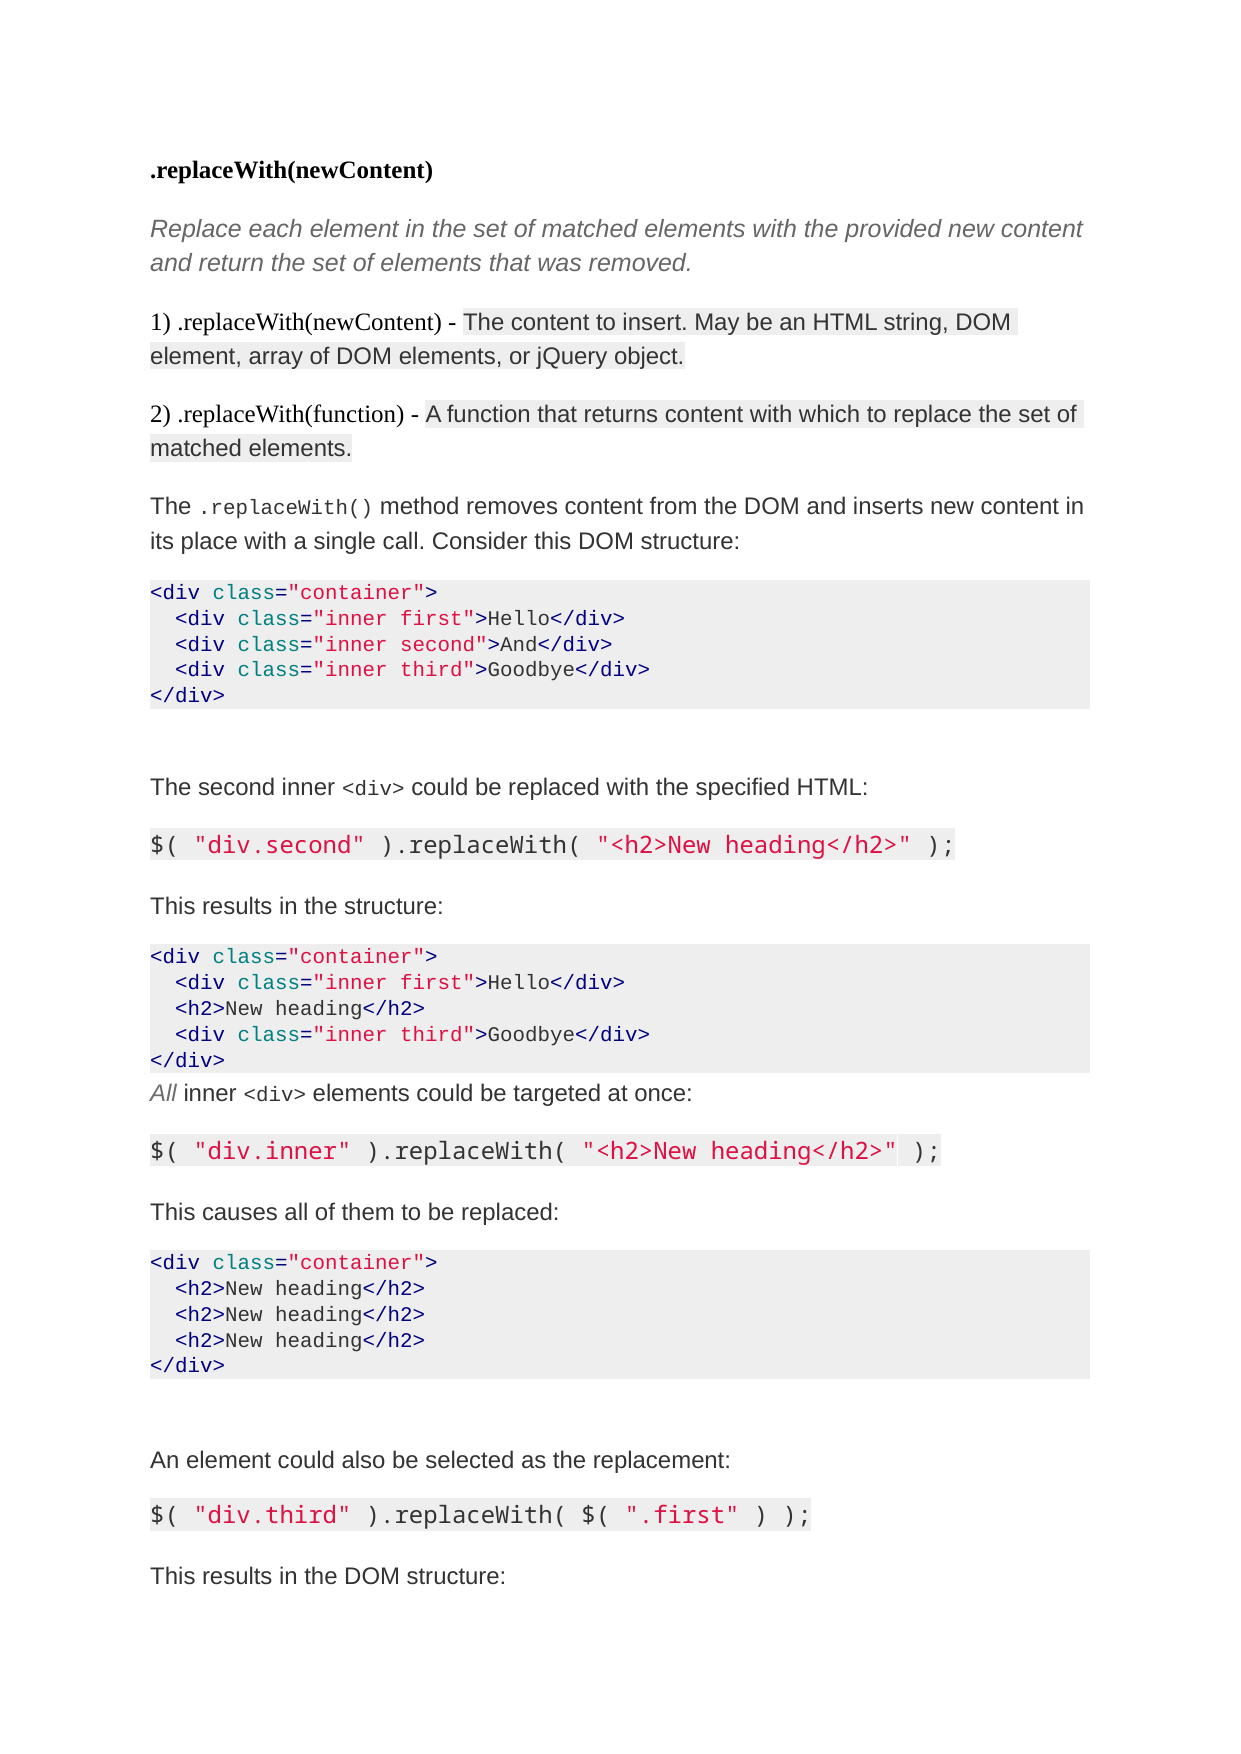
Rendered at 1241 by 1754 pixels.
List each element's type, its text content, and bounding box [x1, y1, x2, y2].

text An element could also be selected as the replacement: [150, 1438, 1090, 1473]
text 1) .replaceWith(newContent) - The content to insert. May be an HTML string, DOM element, array of DOM elements, or jQuery object. [150, 302, 1090, 369]
text $( "div.second" ).replaceWith( "<h2>New heading</h2>" ); [150, 827, 1090, 860]
text Replace each element in the set of matched elements with the provided new content and return the set of elements that was removed. [150, 209, 1090, 277]
text All inner <div> elements could be targeted at once: [150, 1073, 1090, 1107]
text </div> [150, 1353, 1090, 1379]
text <div class="inner third">Goodbye</div> [150, 657, 1090, 683]
text The .replaceWith() method removes content from the DOM and inserts new content in its place with a single call. Consider this DOM structure: [150, 487, 1090, 555]
text <div class="inner second">And</div> [150, 631, 1090, 657]
text <div class="container"> [150, 944, 1090, 970]
text The second inner <div> could be replaced with the specified HTML: [150, 768, 1090, 802]
text <div class="inner first">Hello</div> [150, 606, 1090, 631]
text This results in the structure: [150, 885, 1090, 919]
text $( "div.inner" ).replaceWith( "<h2>New heading</h2>" ); [150, 1132, 1090, 1166]
text <h2>New heading</h2> [150, 1276, 1090, 1302]
text 2) .replaceWith(function) - A function that returns content with which to replace the set of matched elements. [150, 394, 1090, 462]
text .replaceWith(newContent) [150, 150, 1090, 184]
text <div class="inner third">Goodbye</div> [150, 1022, 1090, 1048]
text <div class="container"> [150, 580, 1090, 606]
text This causes all of them to be replaced: [150, 1191, 1090, 1225]
text This results in the DOM structure: [150, 1556, 1090, 1589]
text </div> [150, 1048, 1090, 1073]
text </div> [150, 683, 1090, 709]
text <div class="inner first">Hello</div> [150, 970, 1090, 996]
text <h2>New heading</h2> [150, 1327, 1090, 1353]
text <div class="container"> [150, 1250, 1090, 1276]
text $( "div.third" ).replaceWith( $( ".first" ) ); [150, 1497, 1090, 1531]
text <h2>New heading</h2> [150, 996, 1090, 1022]
text <h2>New heading</h2> [150, 1302, 1090, 1327]
